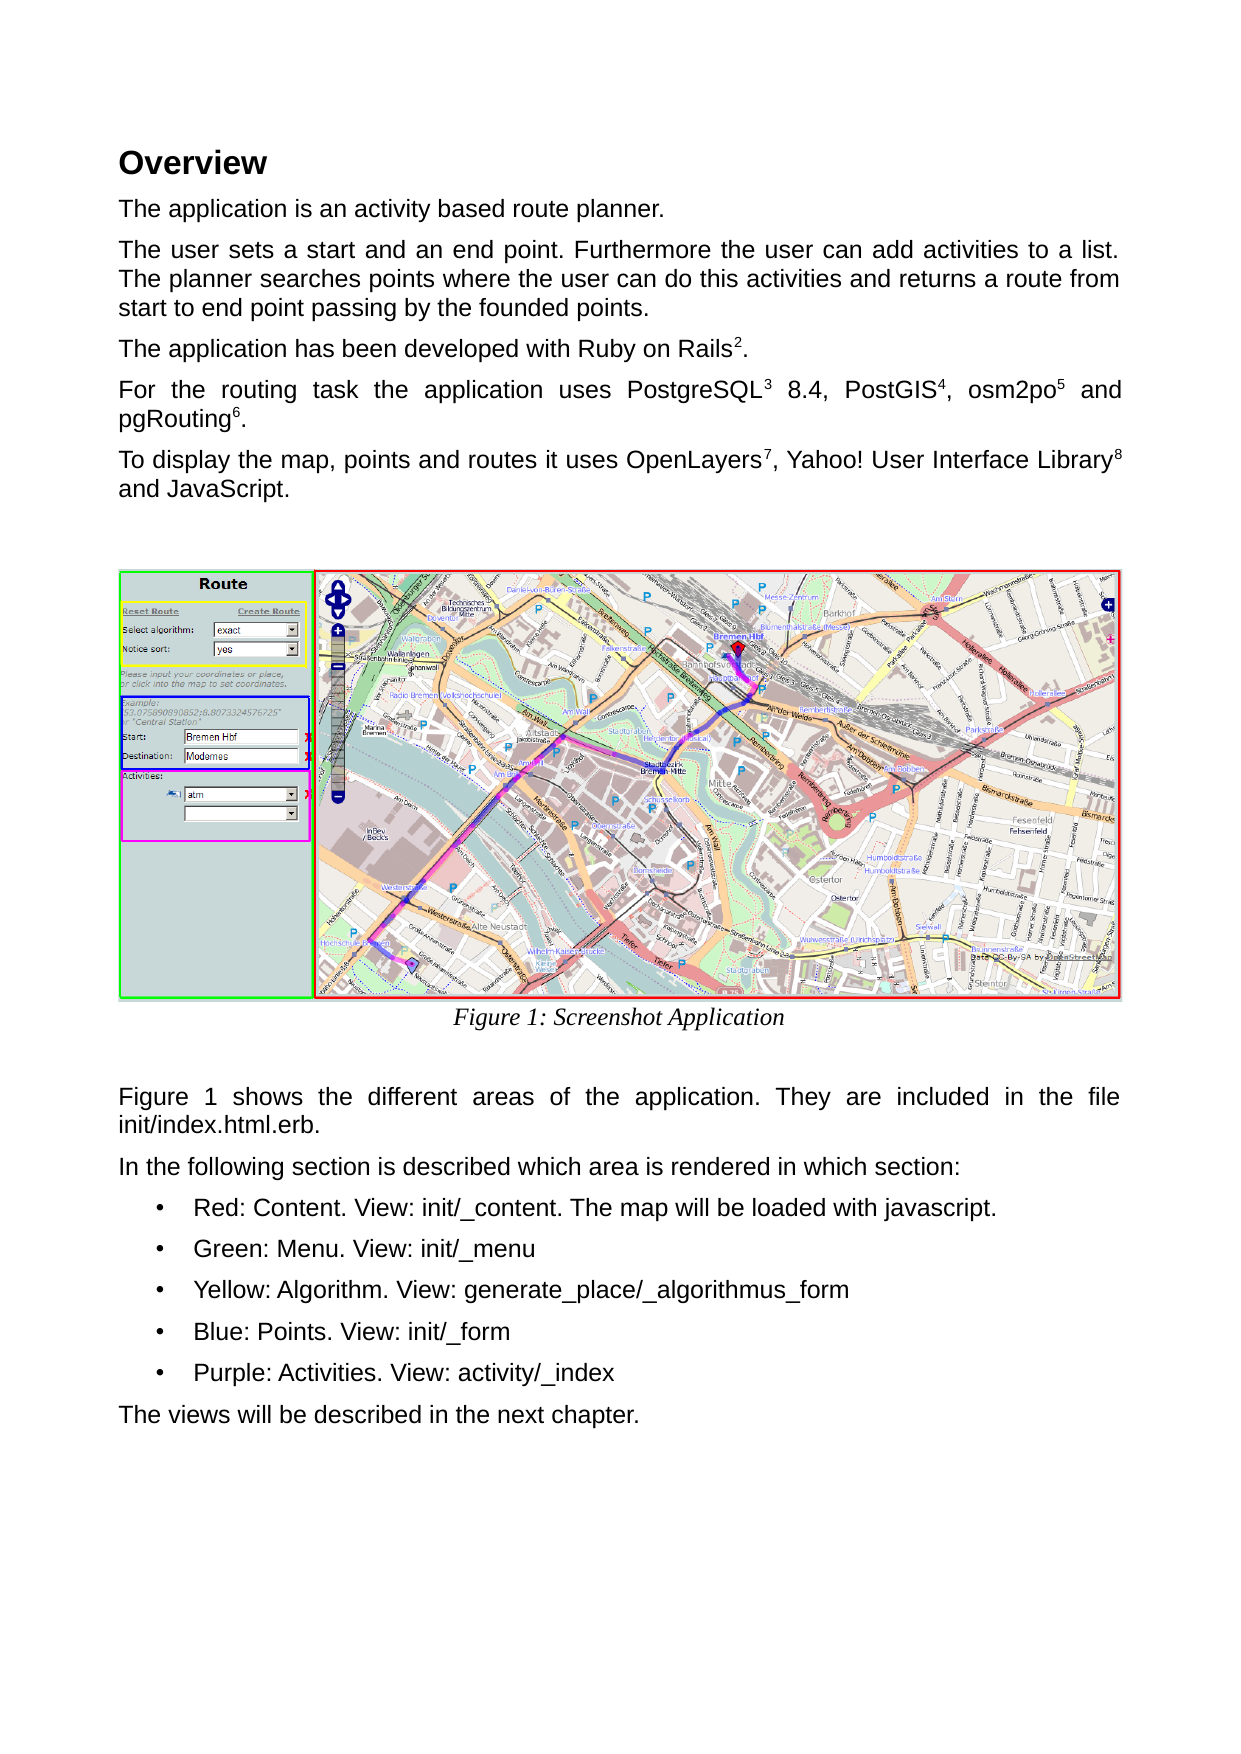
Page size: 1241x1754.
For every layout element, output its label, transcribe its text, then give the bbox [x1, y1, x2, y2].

list Purple: Activities. View: activity/_index [156, 1358, 1122, 1387]
text For the routing task the application uses PostgreSQL 8.4, PostGIS, osm2po and pgRouting. [118, 376, 1122, 433]
list Green: Menu. View: init/_menu [156, 1234, 1122, 1263]
text The application is an activity based route planner. [118, 194, 1122, 223]
text Figure 1: Screenshot Application [118, 1002, 1122, 1030]
list Red: Content. View: init/_content. The map will be loaded with javascript. [156, 1193, 1122, 1222]
text The user sets a start and an end point. Furthermore the user can add activities to a list. The planner searches points where the user can do this activities and returns a route from start to end point passing by the founded points. [118, 236, 1122, 322]
picture [118, 569, 1123, 1002]
text The views will be described in the next chapter. [118, 1399, 1122, 1428]
list Yellow: Algorithm. View: generate_place/_algorithmus_form [156, 1276, 1122, 1304]
list Blue: Points. View: init/_form [156, 1317, 1122, 1346]
text In the following section is described which area is rendered in which section: [118, 1152, 1122, 1180]
text Figure 1 shows the different areas of the application. They are included in the file init/index.html.erb. [118, 1082, 1122, 1139]
text To display the map, points and routes it uses OpenLayers, Yahoo! User Interface Library and JavaScript. [118, 446, 1122, 503]
subtitle Overview [118, 143, 1122, 182]
text The application has been developed with Ruby on Rails. [118, 334, 1122, 363]
